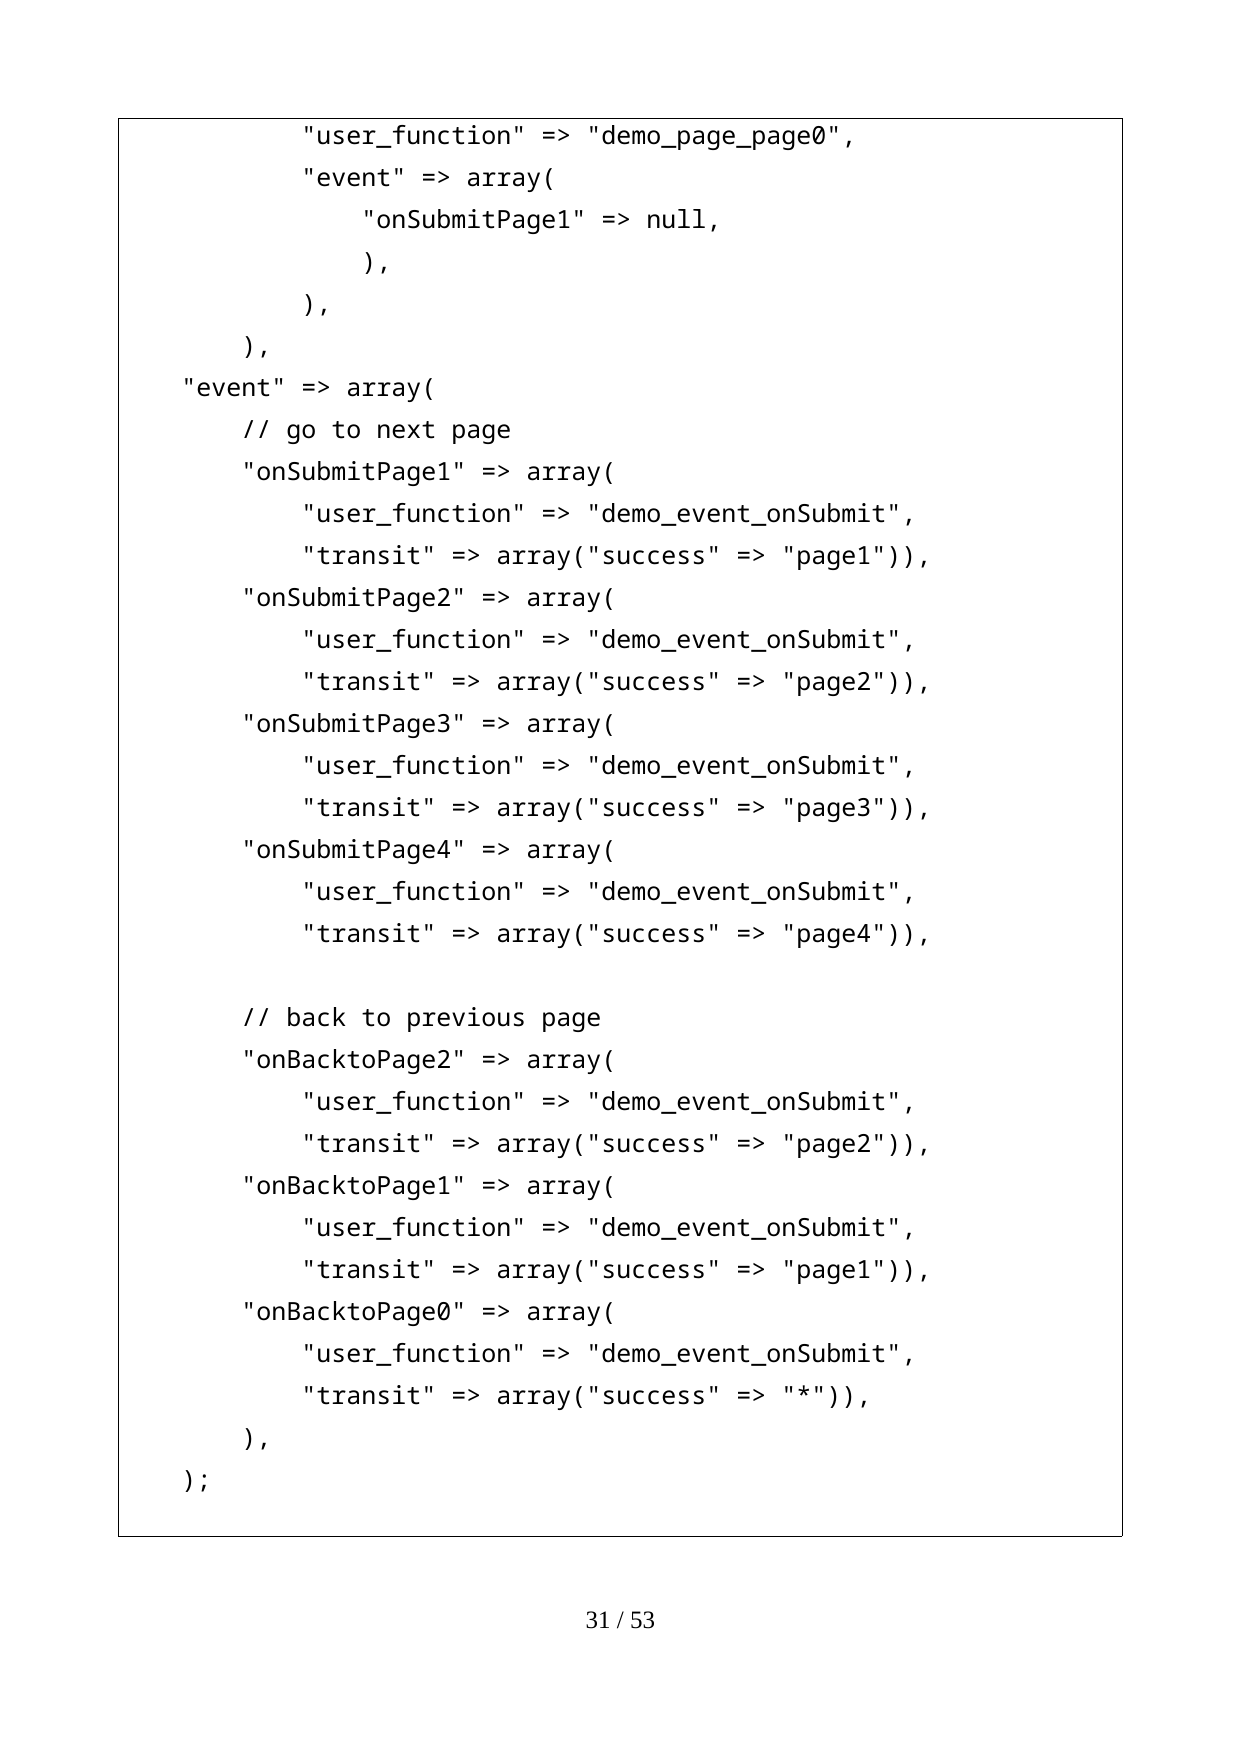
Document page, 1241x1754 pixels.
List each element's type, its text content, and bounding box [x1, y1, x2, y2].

text "event" => array( [119, 370, 1122, 402]
text ), [119, 328, 1122, 361]
text "user_function" => "demo_page_page0", [119, 119, 1122, 151]
text "onSubmitPage4" => array( [119, 832, 1122, 864]
text "onBacktoPage0" => array( [119, 1293, 1122, 1326]
text "user_function" => "demo_event_onSubmit", [119, 496, 1122, 528]
text "event" => array( [119, 160, 1122, 193]
text ); [119, 1461, 1122, 1494]
text "onSubmitPage2" => array( [119, 580, 1122, 612]
text "onBacktoPage2" => array( [119, 1042, 1122, 1074]
text ), [119, 1419, 1122, 1452]
text "onSubmitPage3" => array( [119, 706, 1122, 738]
text // go to next page [119, 412, 1122, 444]
text "user_function" => "demo_event_onSubmit", [119, 1209, 1122, 1242]
text "transit" => array("success" => "page3")), [119, 790, 1122, 822]
text "transit" => array("success" => "*")), [119, 1377, 1122, 1410]
text "transit" => array("success" => "page1")), [119, 538, 1122, 570]
text "transit" => array("success" => "page2")), [119, 1126, 1122, 1158]
text // back to previous page [119, 1000, 1122, 1032]
text "transit" => array("success" => "page4")), [119, 916, 1122, 948]
text "user_function" => "demo_event_onSubmit", [119, 748, 1122, 780]
text "onBacktoPage1" => array( [119, 1168, 1122, 1200]
text ), [119, 244, 1122, 277]
text "onSubmitPage1" => null, [119, 202, 1122, 234]
text "user_function" => "demo_event_onSubmit", [119, 622, 1122, 654]
text "transit" => array("success" => "page2")), [119, 664, 1122, 696]
text "transit" => array("success" => "page1")), [119, 1252, 1122, 1284]
text "user_function" => "demo_event_onSubmit", [119, 874, 1122, 906]
text "user_function" => "demo_event_onSubmit", [119, 1084, 1122, 1116]
text ), [119, 286, 1122, 318]
text "onSubmitPage1" => array( [119, 454, 1122, 486]
text "user_function" => "demo_event_onSubmit", [119, 1336, 1122, 1368]
